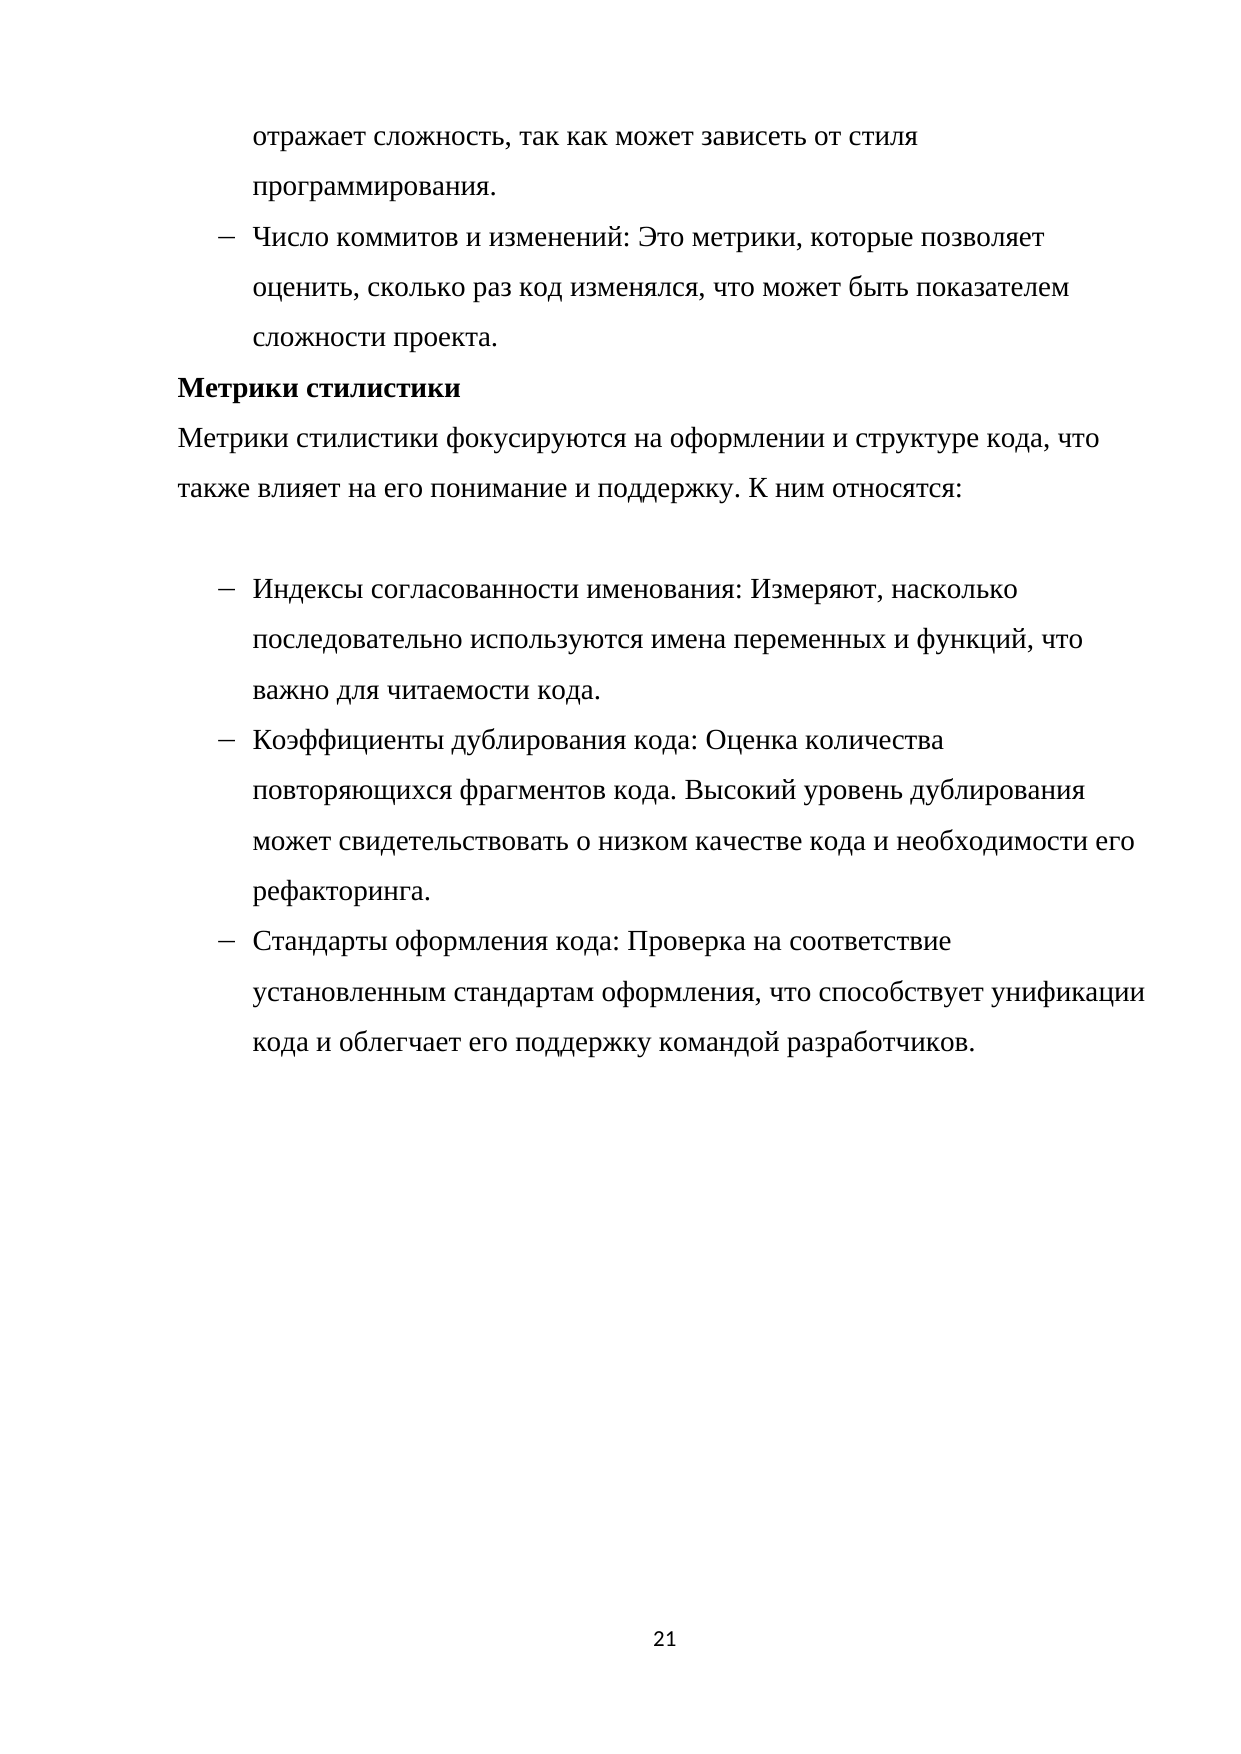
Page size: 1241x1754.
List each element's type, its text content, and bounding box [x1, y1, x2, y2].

list отражает сложность, так как может зависеть от стиля программирования. [215, 118, 1152, 202]
list Число коммитов и изменений: Это метрики, которые позволяет оценить, сколько раз код изменялся, что может быть показателем сложности проекта. [215, 219, 1152, 353]
list Стандарты оформления кода: Проверка на соответствие установленным стандартам оформления, что способствует унификации кода и облегчает его поддержку командой разработчиков. [215, 923, 1152, 1058]
list Индексы согласованности именования: Измеряют, насколько последовательно используются имена переменных и функций, что важно для читаемости кода. [215, 571, 1152, 705]
list Коэффициенты дублирования кода: Оценка количества повторяющихся фрагментов кода. Высокий уровень дублирования может свидетельствовать о низком качестве кода и необходимости его рефакторинга. [215, 722, 1152, 907]
text Метрики стилистики [177, 370, 1152, 403]
text Метрики стилистики фокусируются на оформлении и структуре кода, что также влияет на его понимание и поддержку. К ним относятся: [177, 420, 1152, 504]
